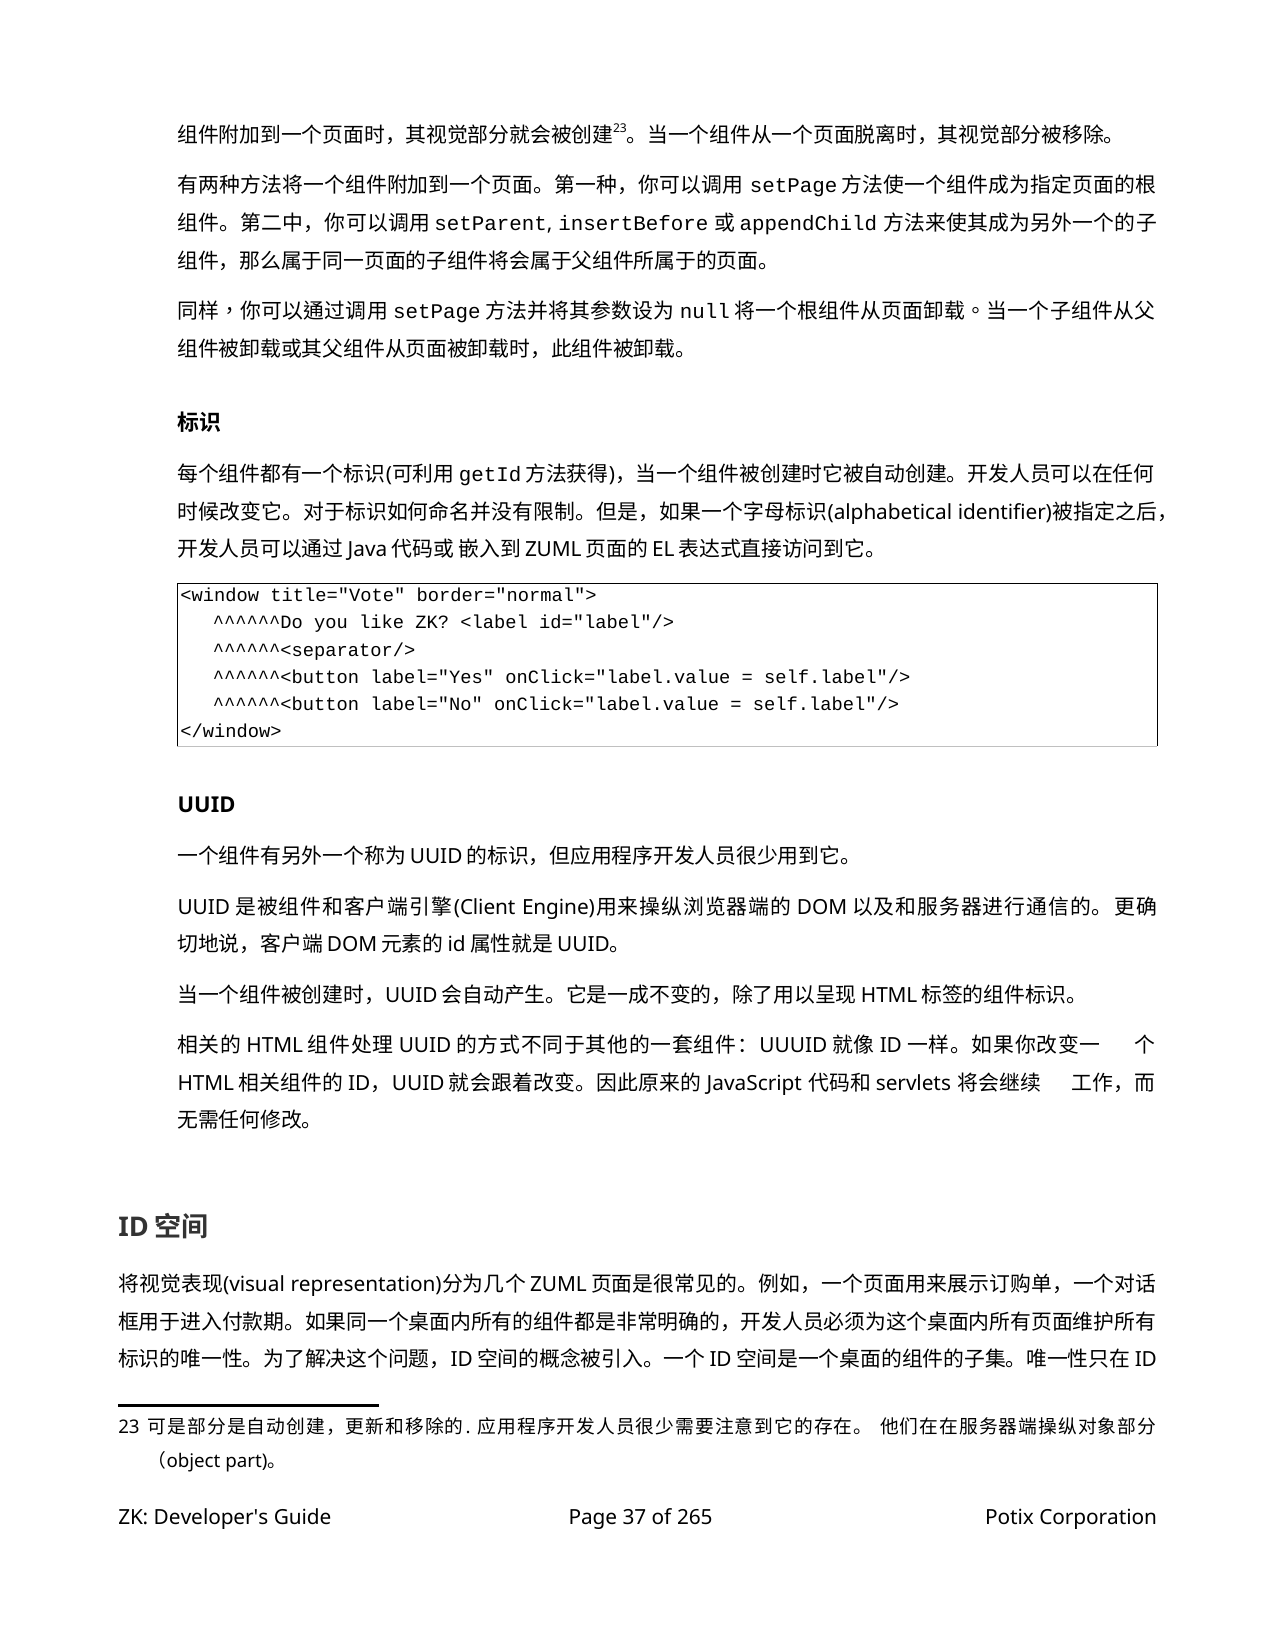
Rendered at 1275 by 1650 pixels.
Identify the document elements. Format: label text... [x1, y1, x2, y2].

subtitle UUID [177, 789, 1157, 819]
text 组件附加到一个页面时，其视觉部分就会被创建。当一个组件从一个页面脱离时，其视觉部分被移除。 [177, 118, 1157, 148]
subtitle 标识 [177, 405, 1157, 437]
text ^^^^^^Do you like ZK? <label id="label"/> [178, 610, 1157, 635]
text <window title="Vote" border="normal"> [178, 584, 1157, 607]
text ^^^^^^<button label="No" onClick="label.value = self.label"/> [178, 692, 1157, 716]
text 每个组件都有一个标识(可利用getId方法获得)，当一个组件被创建时它被自动创建。开发人员可以在任何时候改变它。对于标识如何命名并没有限制。但是，如果一个字母标识(alphabetical identifier)被指定之后，开发人员可以通过Java代码或 嵌入到ZUML页面的EL表达式直接访问到它。 [177, 457, 1157, 563]
text 一个组件有另外一个称为UUID的标识，但应用程序开发人员很少用到它。 [177, 839, 1157, 869]
text </window> [178, 719, 1157, 746]
text 同样，你可以通过调用setPage方法并将其参数设为null将一个根组件从页面卸载。当一个子组件从父 组件被卸载或其父组件从页面被卸载时，此组件被卸载。 [177, 295, 1157, 362]
text 当一个组件被创建时，UUID会自动产生。它是一成不变的，除了用以呈现HTML标签的组件标识。 [177, 978, 1157, 1008]
text UUID是被组件和客户端引擎(Client Engine)用来操纵浏览器端的DOM以及和服务器进行通信的。更确 切地说，客户端DOM元素的id属性就是UUID。 [177, 890, 1157, 958]
text ^^^^^^<button label="Yes" onClick="label.value = self.label"/> [178, 665, 1157, 689]
text 可是部分是自动创建，更新和移除的. 应用程序开发人员很少需要注意到它的存在。 他们在在服务器端操纵对象部分 （object part)。 [118, 1412, 1157, 1473]
subtitle ID空间 [118, 1205, 1157, 1244]
text 将视觉表现(visual representation)分为几个ZUML页面是很常见的。例如，一个页面用来展示订购单，一个对话框用于进入付款期。如果同一个桌面内所有的组件都是非常明确的，开发人员必须为这个桌面内所有页面维护所有标识的唯一性。为了解决这个问题，ID空间的概念被引入。一个ID空间是一个桌面的组件的子集。唯一性只在ID [118, 1268, 1157, 1373]
text ^^^^^^<separator/> [178, 638, 1157, 662]
text 有两种方法将一个组件附加到一个页面。第一种，你可以调用setPage方法使一个组件成为指定页面的根组件。第二中，你可以调用setParent, insertBefore 或appendChild 方法来使其成为另外一个的子组件，那么属于同一页面的子组件将会属于父组件所属于的页面。 [177, 169, 1157, 274]
text 相关的HTML组件处理UUID的方式不同于其他的一套组件：UUUID就像ID一样。如果你改变一 个HTML相关组件的ID，UUID就会跟着改变。因此原来的JavaScript 代码和servlets 将会继续 工作，而无需任何修改。 [177, 1029, 1157, 1134]
